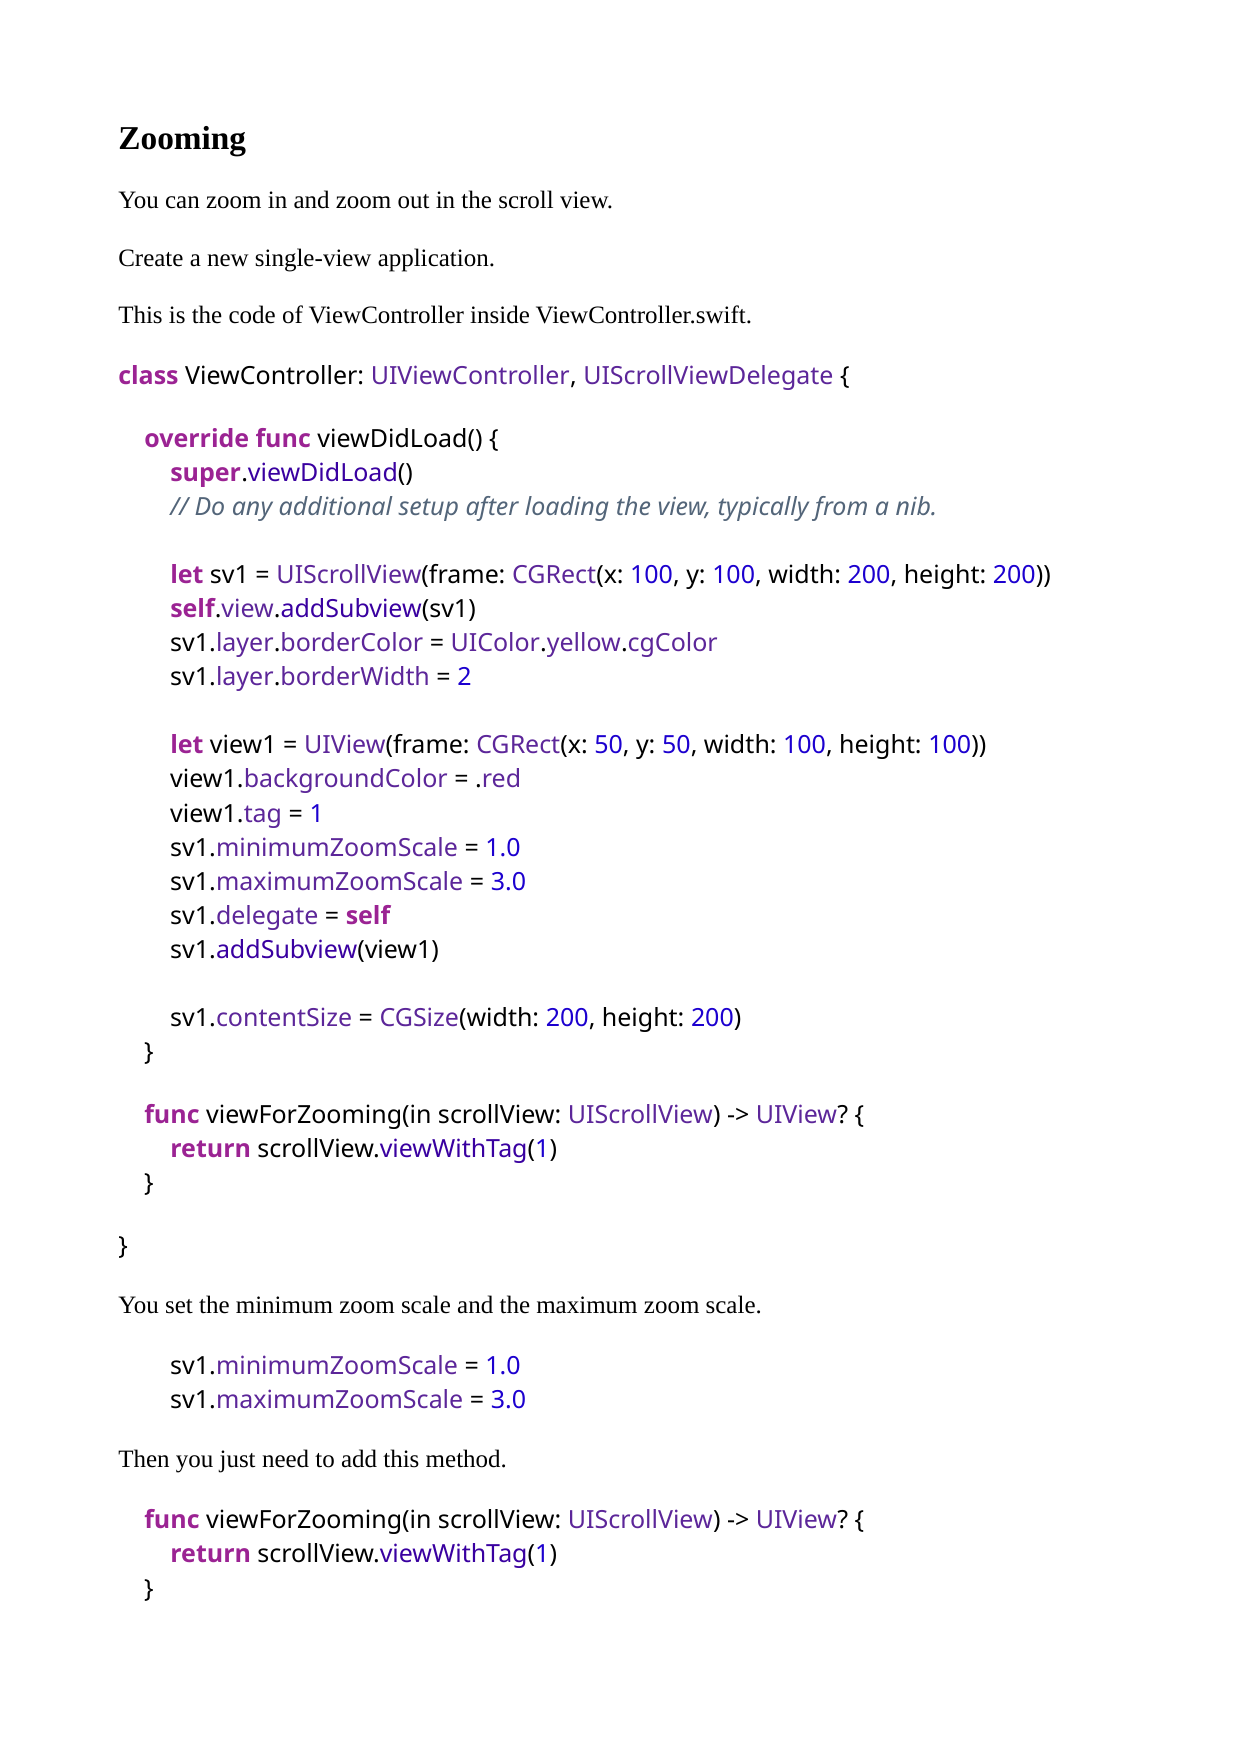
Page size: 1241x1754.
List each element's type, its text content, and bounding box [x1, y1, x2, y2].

text sv1.layer.borderColor = UIColor.yellow.cgColor [118, 625, 1122, 659]
text sv1.addSubview(view1) [118, 931, 1122, 966]
text You can zoom in and zoom out in the scroll view. [118, 185, 1122, 214]
text } [118, 1227, 1122, 1261]
text Zooming [118, 118, 1122, 156]
text let view1 = UIView(frame: CGRect(x: 50, y: 50, width: 100, height: 100)) [118, 727, 1122, 761]
text // Do any additional setup after loading the view, typically from a nib. [118, 489, 1122, 523]
text func viewForZooming(in scrollView: UIScrollView) -> UIView? { [118, 1502, 1122, 1536]
text Create a new single-view application. [118, 243, 1122, 271]
text sv1.minimumZoomScale = 1.0 [118, 829, 1122, 863]
text sv1.delegate = self [118, 897, 1122, 931]
text sv1.contentSize = CGSize(width: 200, height: 200) [118, 999, 1122, 1034]
text super.viewDidLoad() [118, 454, 1122, 489]
text } [118, 1570, 1122, 1604]
text sv1.maximumZoomScale = 3.0 [118, 1382, 1122, 1416]
text view1.tag = 1 [118, 795, 1122, 829]
text override func viewDidLoad() { [118, 421, 1122, 454]
text sv1.maximumZoomScale = 3.0 [118, 863, 1122, 897]
text view1.backgroundColor = .red [118, 761, 1122, 795]
text } [118, 1034, 1122, 1068]
text Then you just need to add this method. [118, 1444, 1122, 1473]
text self.view.addSubview(sv1) [118, 591, 1122, 625]
text You set the minimum zoom scale and the maximum zoom scale. [118, 1290, 1122, 1319]
text func viewForZooming(in scrollView: UIScrollView) -> UIView? { [118, 1096, 1122, 1131]
text return scrollView.viewWithTag(1) [118, 1536, 1122, 1570]
text sv1.layer.borderWidth = 2 [118, 659, 1122, 693]
text } [118, 1164, 1122, 1199]
text sv1.minimumZoomScale = 1.0 [118, 1348, 1122, 1382]
text let sv1 = UIScrollView(frame: CGRect(x: 100, y: 100, width: 200, height: 200)) [118, 557, 1122, 591]
text This is the code of ViewController inside ViewController.swift. [118, 300, 1122, 329]
text class ViewController: UIViewController, UIScrollViewDelegate { [118, 358, 1122, 392]
text return scrollView.viewWithTag(1) [118, 1131, 1122, 1164]
